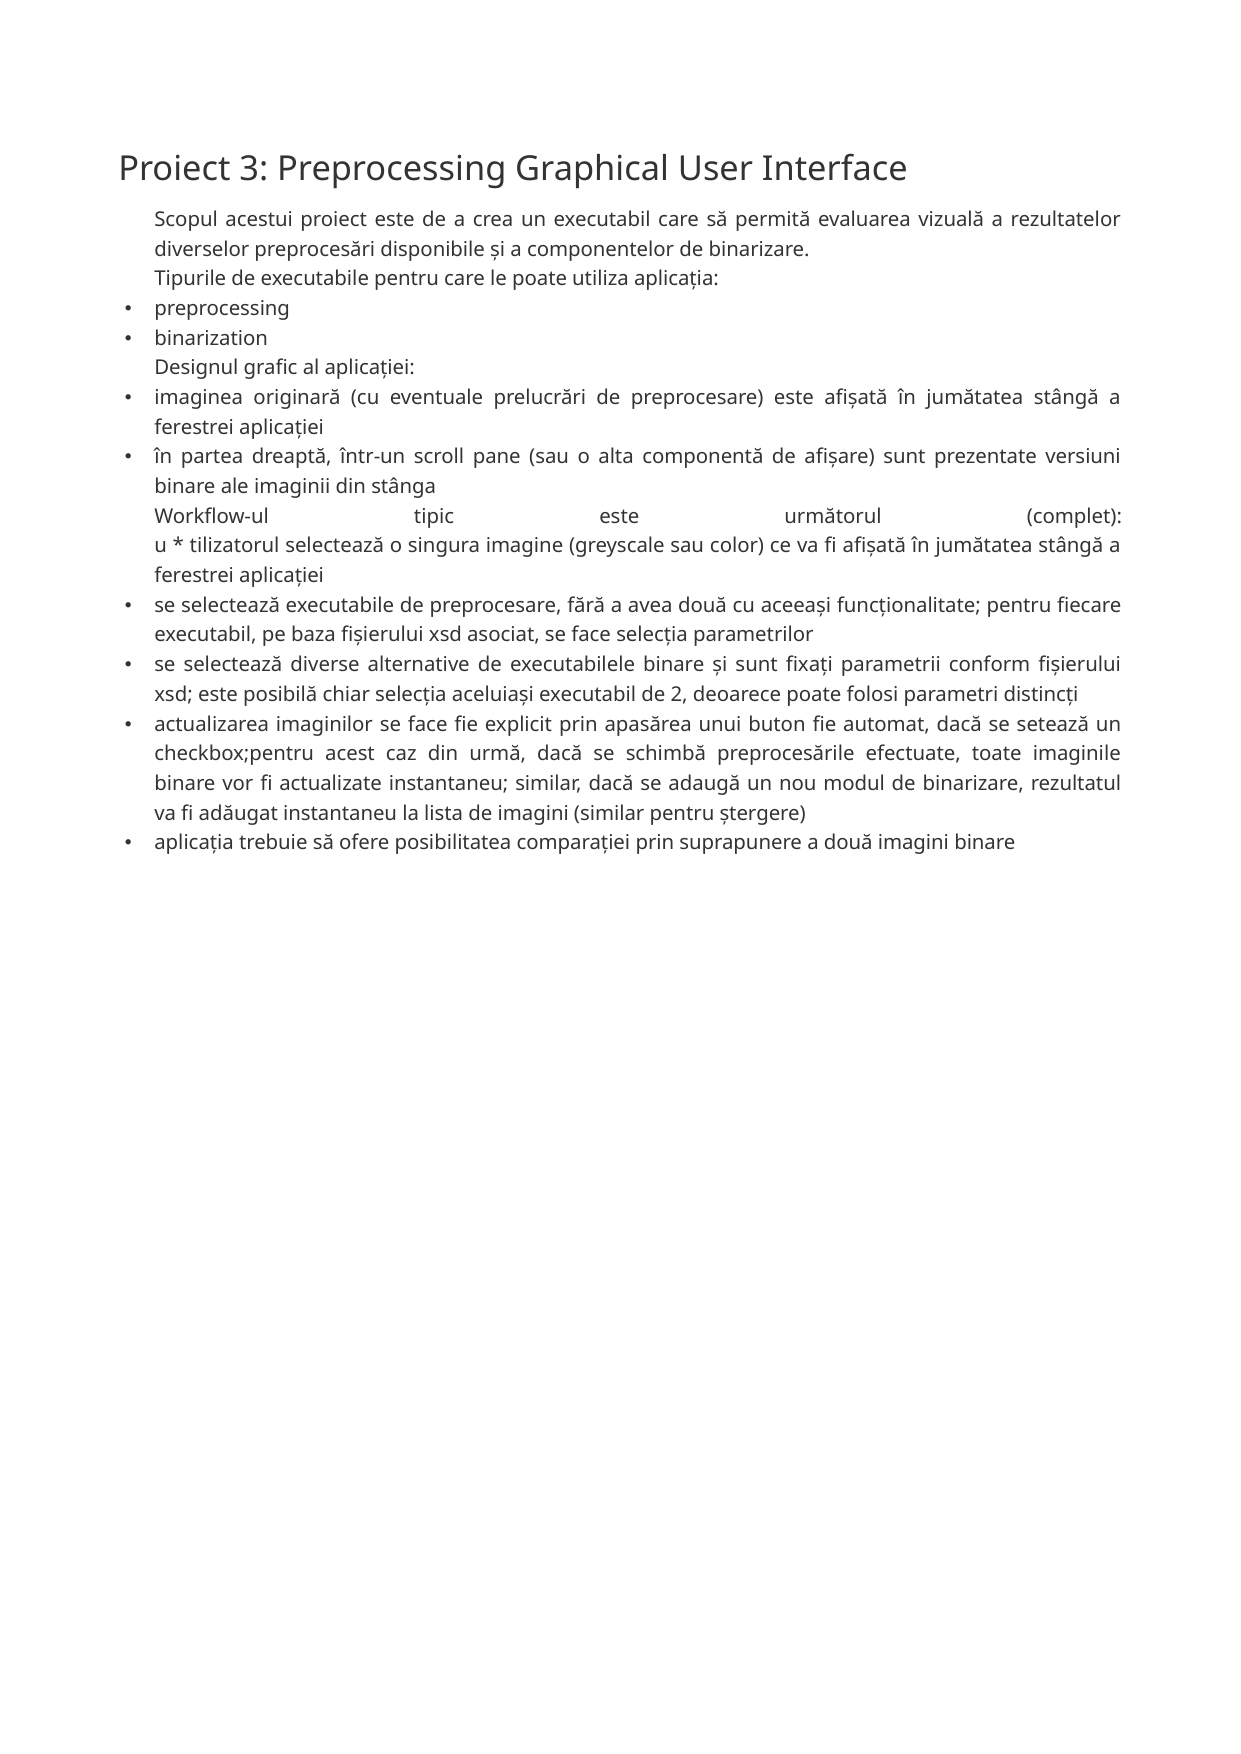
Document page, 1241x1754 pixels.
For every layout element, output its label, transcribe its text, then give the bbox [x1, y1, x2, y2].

list aplicația trebuie să ofere posibilitatea comparației prin suprapunere a două imagini binare [154, 826, 1122, 856]
list binarization [154, 321, 1122, 351]
list se selectează executabile de preprocesare, fără a avea două cu aceeași funcționalitate; pentru fiecare executabil, pe baza fișierului xsd asociat, se face selecția parametrilor [154, 588, 1122, 648]
text Designul grafic al aplicației: [154, 351, 1122, 381]
list actualizarea imaginilor se face fie explicit prin apasărea unui buton fie automat, dacă se setează un checkbox;pentru acest caz din urmă, dacă se schimbă preprocesările efectuate, toate imaginile binare vor fi actualizate instantaneu; similar, dacă se adaugă un nou modul de binarizare, rezultatul va fi adăugat instantaneu la lista de imagini (similar pentru ștergere) [154, 707, 1122, 826]
list se selectează diverse alternative de executabilele binare și sunt fixați parametrii conform fișierului xsd; este posibilă chiar selecția aceluiași executabil de 2, deoarece poate folosi parametri distincți [154, 648, 1122, 707]
list imaginea originară (cu eventuale prelucrări de preprocesare) este afișată în jumătatea stângă a ferestrei aplicației [154, 381, 1122, 440]
text Workflow-ul tipic este următorul (complet): u * tilizatorul selectează o singura imagine (greyscale sau color) ce va fi afișată în jumătatea stângă a ferestrei aplicației [154, 499, 1122, 588]
text Tipurile de executabile pentru care le poate utiliza aplicația: [154, 262, 1122, 292]
list preprocessing [154, 292, 1122, 321]
subtitle Proiect 3: Preprocessing Graphical User Interface [118, 143, 1122, 190]
list în partea dreaptă, într-un scroll pane (sau o alta componentă de afișare) sunt prezentate versiuni binare ale imaginii din stânga [154, 440, 1122, 499]
text Scopul acestui proiect este de a crea un executabil care să permită evaluarea vizuală a rezultatelor diverselor preprocesări disponibile și a componentelor de binarizare. [154, 202, 1122, 262]
